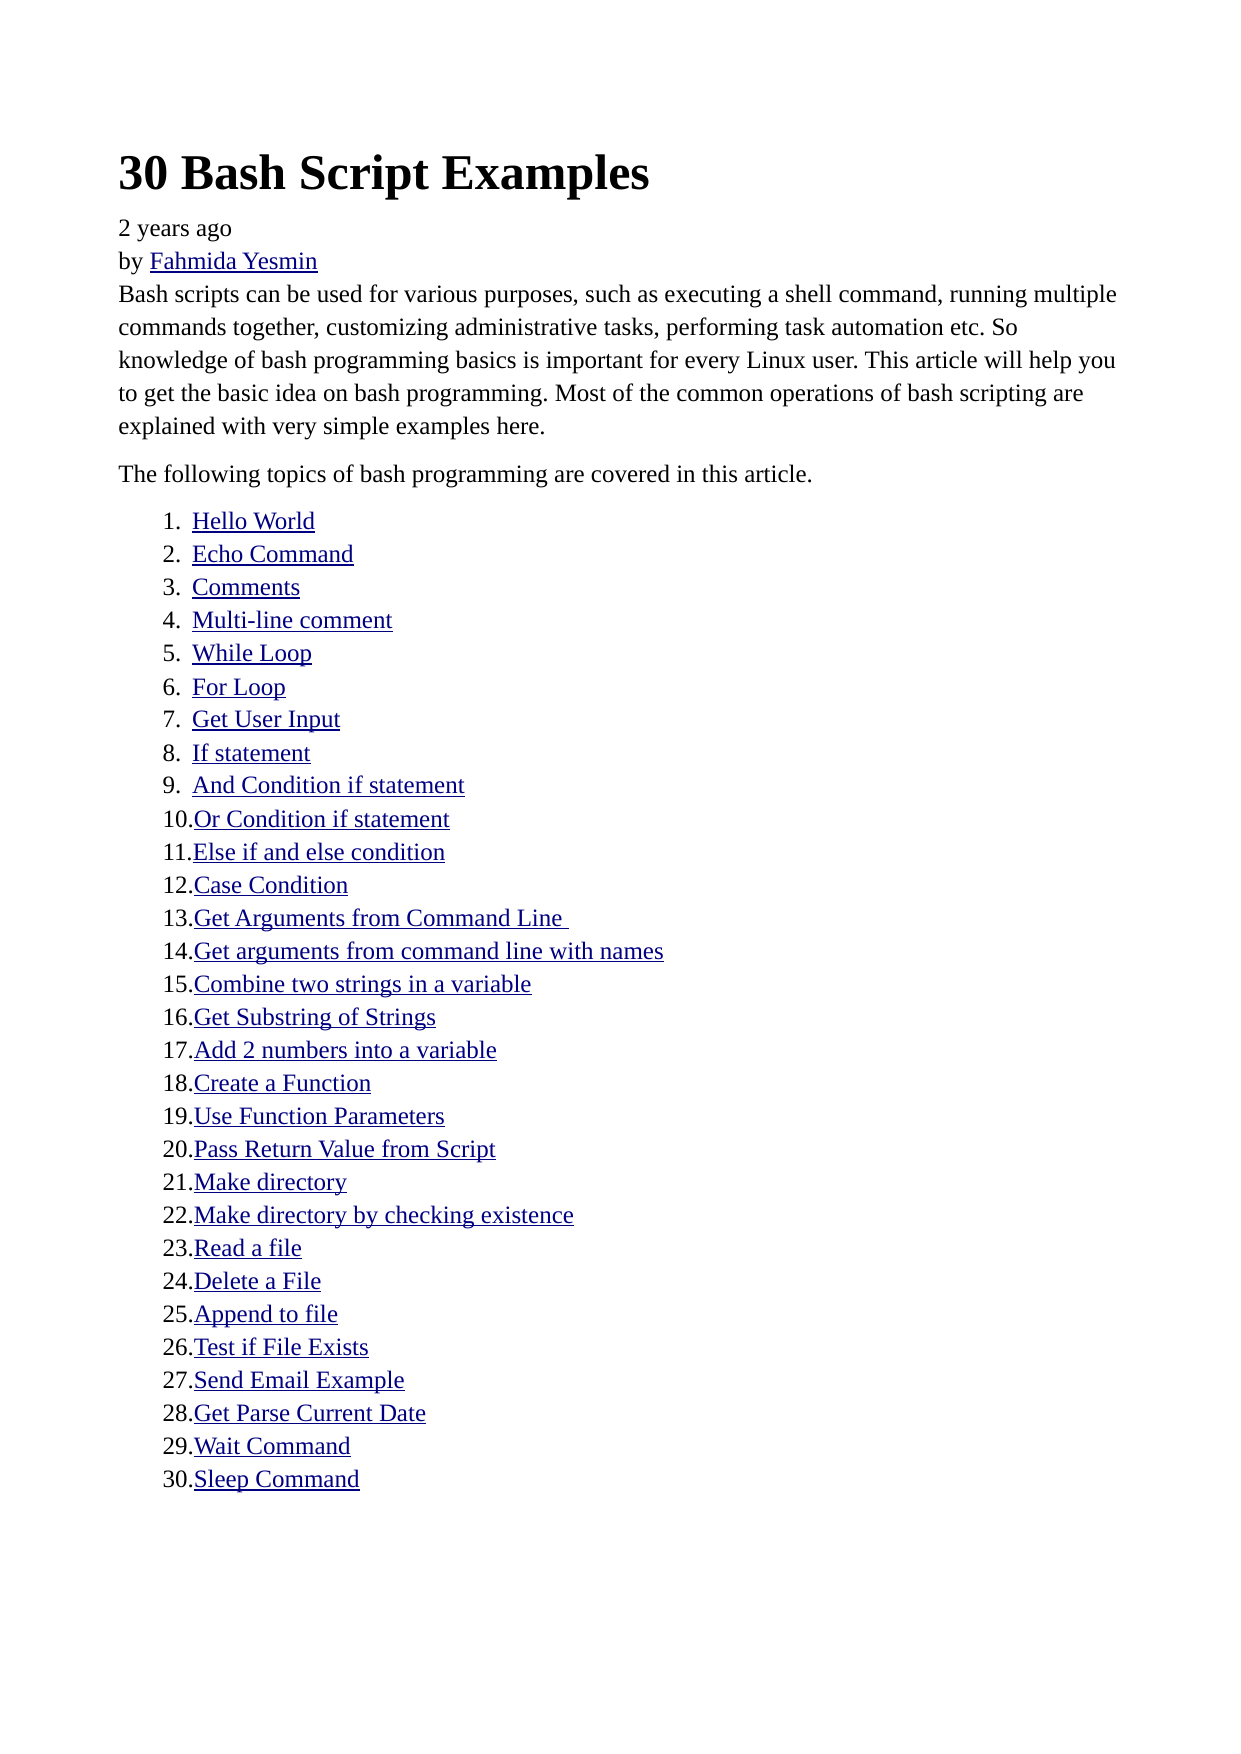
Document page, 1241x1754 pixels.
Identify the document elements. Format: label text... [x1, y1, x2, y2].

list And Condition if statement [162, 771, 1122, 799]
list For Loop [162, 672, 1122, 700]
list Delete a File [162, 1266, 1122, 1295]
list If statement [162, 738, 1122, 766]
text by Fahmida Yesmin [118, 246, 1122, 275]
list Get arguments from command line with names [162, 936, 1122, 964]
list Pass Return Value from Script [162, 1134, 1122, 1163]
list Echo Command [162, 539, 1122, 568]
list Create a Function [162, 1068, 1122, 1097]
list Test if File Exists [162, 1332, 1122, 1361]
list Make directory by checking existence [162, 1200, 1122, 1229]
list Hello World [162, 506, 1122, 535]
list Get User Input [162, 704, 1122, 733]
list Get Substring of Strings [162, 1002, 1122, 1031]
list Or Condition if statement [162, 804, 1122, 832]
list Append to file [162, 1299, 1122, 1328]
list Else if and else condition [162, 837, 1122, 865]
list Multi-line comment [162, 606, 1122, 634]
list Wait Command [162, 1431, 1122, 1460]
list Get Arguments from Command Line [162, 903, 1122, 931]
list Read a file [162, 1233, 1122, 1262]
list Make directory [162, 1167, 1122, 1196]
text Bash scripts can be used for various purposes, such as executing a shell command, running multiple commands together, customizing administrative tasks, performing task automation etc. So knowledge of bash programming basics is important for every Linux user. This article will help you to get the basic idea on bash programming. Most of the common operations of bash scripting are explained with very simple examples here. [118, 279, 1122, 440]
list Sleep Command [162, 1464, 1122, 1493]
list Get Parse Current Date [162, 1398, 1122, 1427]
text The following topics of bash programming are covered in this article. [118, 459, 1122, 488]
list Case Condition [162, 870, 1122, 898]
list Comments [162, 572, 1122, 601]
subtitle 30 Bash Script Examples [118, 143, 1122, 201]
list While Loop [162, 638, 1122, 667]
text 2 years ago [118, 213, 1122, 242]
list Use Function Parameters [162, 1101, 1122, 1129]
list Send Email Example [162, 1365, 1122, 1394]
list Combine two strings in a variable [162, 969, 1122, 997]
list Add 2 numbers into a variable [162, 1035, 1122, 1063]
